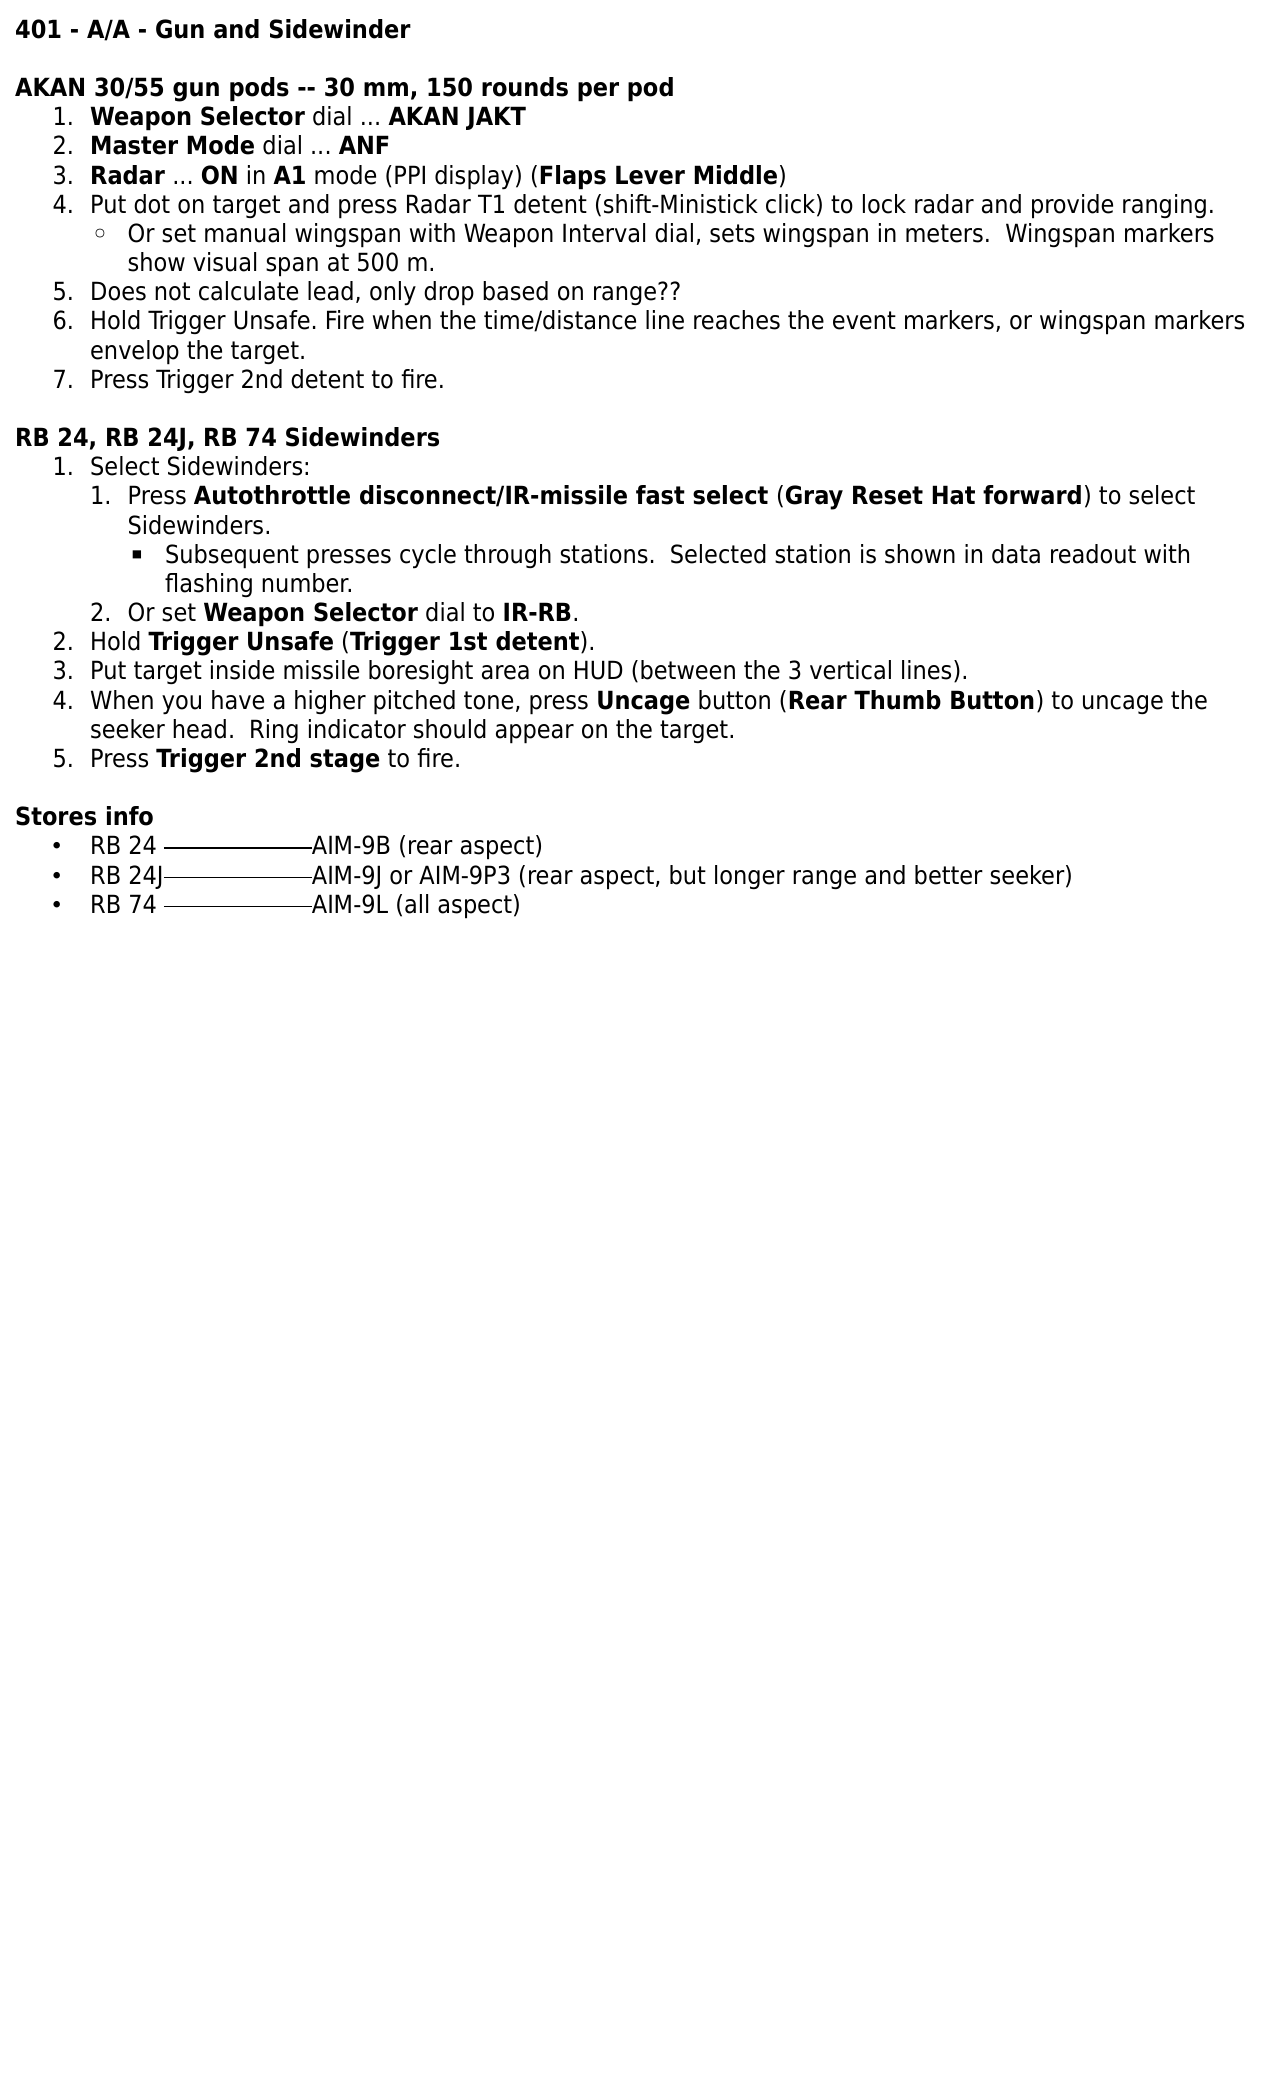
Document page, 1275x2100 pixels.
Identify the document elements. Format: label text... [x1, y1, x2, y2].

list Hold Trigger Unsafe. Fire when the time/distance line reaches the event markers, or wingspan markers envelop the target. [52, 307, 1260, 365]
text AKAN 30/55 gun pods -- 30 mm, 150 rounds per pod [15, 73, 1260, 102]
list Does not calculate lead, only drop based on range?? [52, 277, 1260, 307]
list Or set manual wingspan with Weapon Interval dial, sets wingspan in meters. Wingspan markers show visual span at 500 m. [90, 219, 1260, 277]
text Stores info [15, 802, 1260, 832]
text 401 - A/A - Gun and Sidewinder [15, 15, 1260, 44]
list Subsequent presses cycle through stations. Selected station is shown in data readout with flashing number. [127, 540, 1260, 598]
list Or set Weapon Selector dial to IR-RB. [90, 598, 1260, 627]
list Press Trigger 2nd stage to fire. [52, 744, 1260, 773]
list RB 24J AIM-9J or AIM-9P3 (rear aspect, but longer range and better seeker) [52, 861, 1260, 890]
list Put target inside missile boresight area on HUD (between the 3 vertical lines). [52, 657, 1260, 686]
list Radar ... ON in A1 mode (PPI display) (Flaps Lever Middle) [52, 161, 1260, 190]
list Press Trigger 2nd detent to fire. [52, 365, 1260, 394]
list RB 74 AIM-9L (all aspect) [52, 890, 1260, 919]
list When you have a higher pitched tone, press Uncage button (Rear Thumb Button) to uncage the seeker head. Ring indicator should appear on the target. [52, 686, 1260, 744]
text RB 24, RB 24J, RB 74 Sidewinders [15, 423, 1260, 452]
list Weapon Selector dial ... AKAN JAKT [52, 102, 1260, 132]
list Hold Trigger Unsafe (Trigger 1st detent). [52, 627, 1260, 657]
list Put dot on target and press Radar T1 detent (shift-Ministick click) to lock radar and provide ranging. [52, 190, 1260, 219]
list Select Sidewinders: [52, 452, 1260, 482]
list RB 24 AIM-9B (rear aspect) [52, 832, 1260, 861]
list Press Autothrottle disconnect/IR-missile fast select (Gray Reset Hat forward) to select Sidewinders. [90, 482, 1260, 540]
list Master Mode dial ... ANF [52, 132, 1260, 161]
